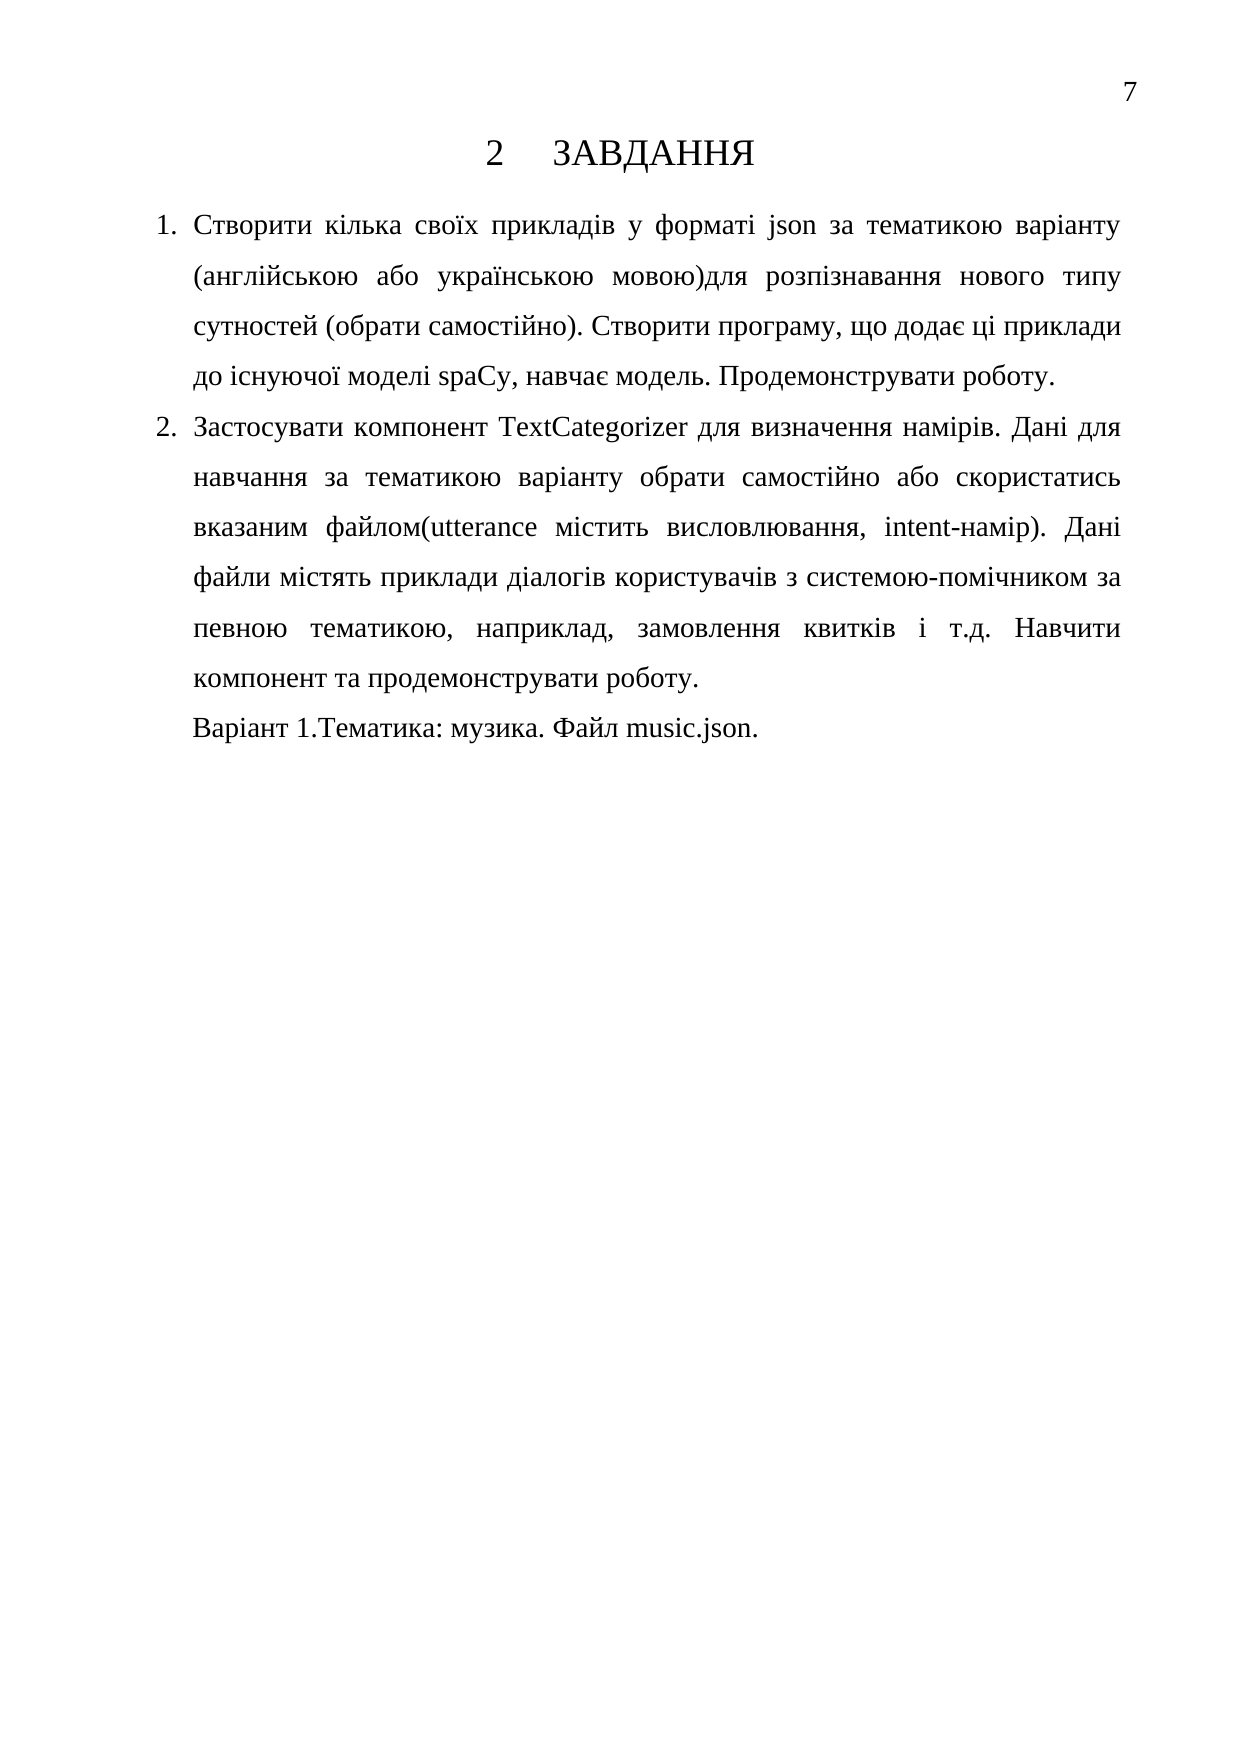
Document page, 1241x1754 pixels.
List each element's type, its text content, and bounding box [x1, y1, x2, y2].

subtitle Завдання [118, 130, 1122, 173]
list Застосувати компонент TextCategorizer для визначення намірів. Дані для навчання за тематикою варіанту обрати самостійно або скористатись вказаним файлом(utterance містить висловлювання, intent-намір). Дані файли містять приклади діалогів користувачів з системою-помічником за певною тематикою, наприклад, замовлення квитків і т.д. Навчити компонент та продемонструвати роботу. [156, 409, 1122, 694]
list Створити кілька своїх прикладів у форматі json за тематикою варіанту (англійською або українською мовою)для розпізнавання нового типу сутностей (обрати самостійно). Створити програму, що додає ці приклади до існуючої моделі spaCy, навчає модель. Продемонструвати роботу. [156, 207, 1122, 392]
text Варіант 1.Тематика: музика. Файл music.json. [118, 711, 1122, 744]
